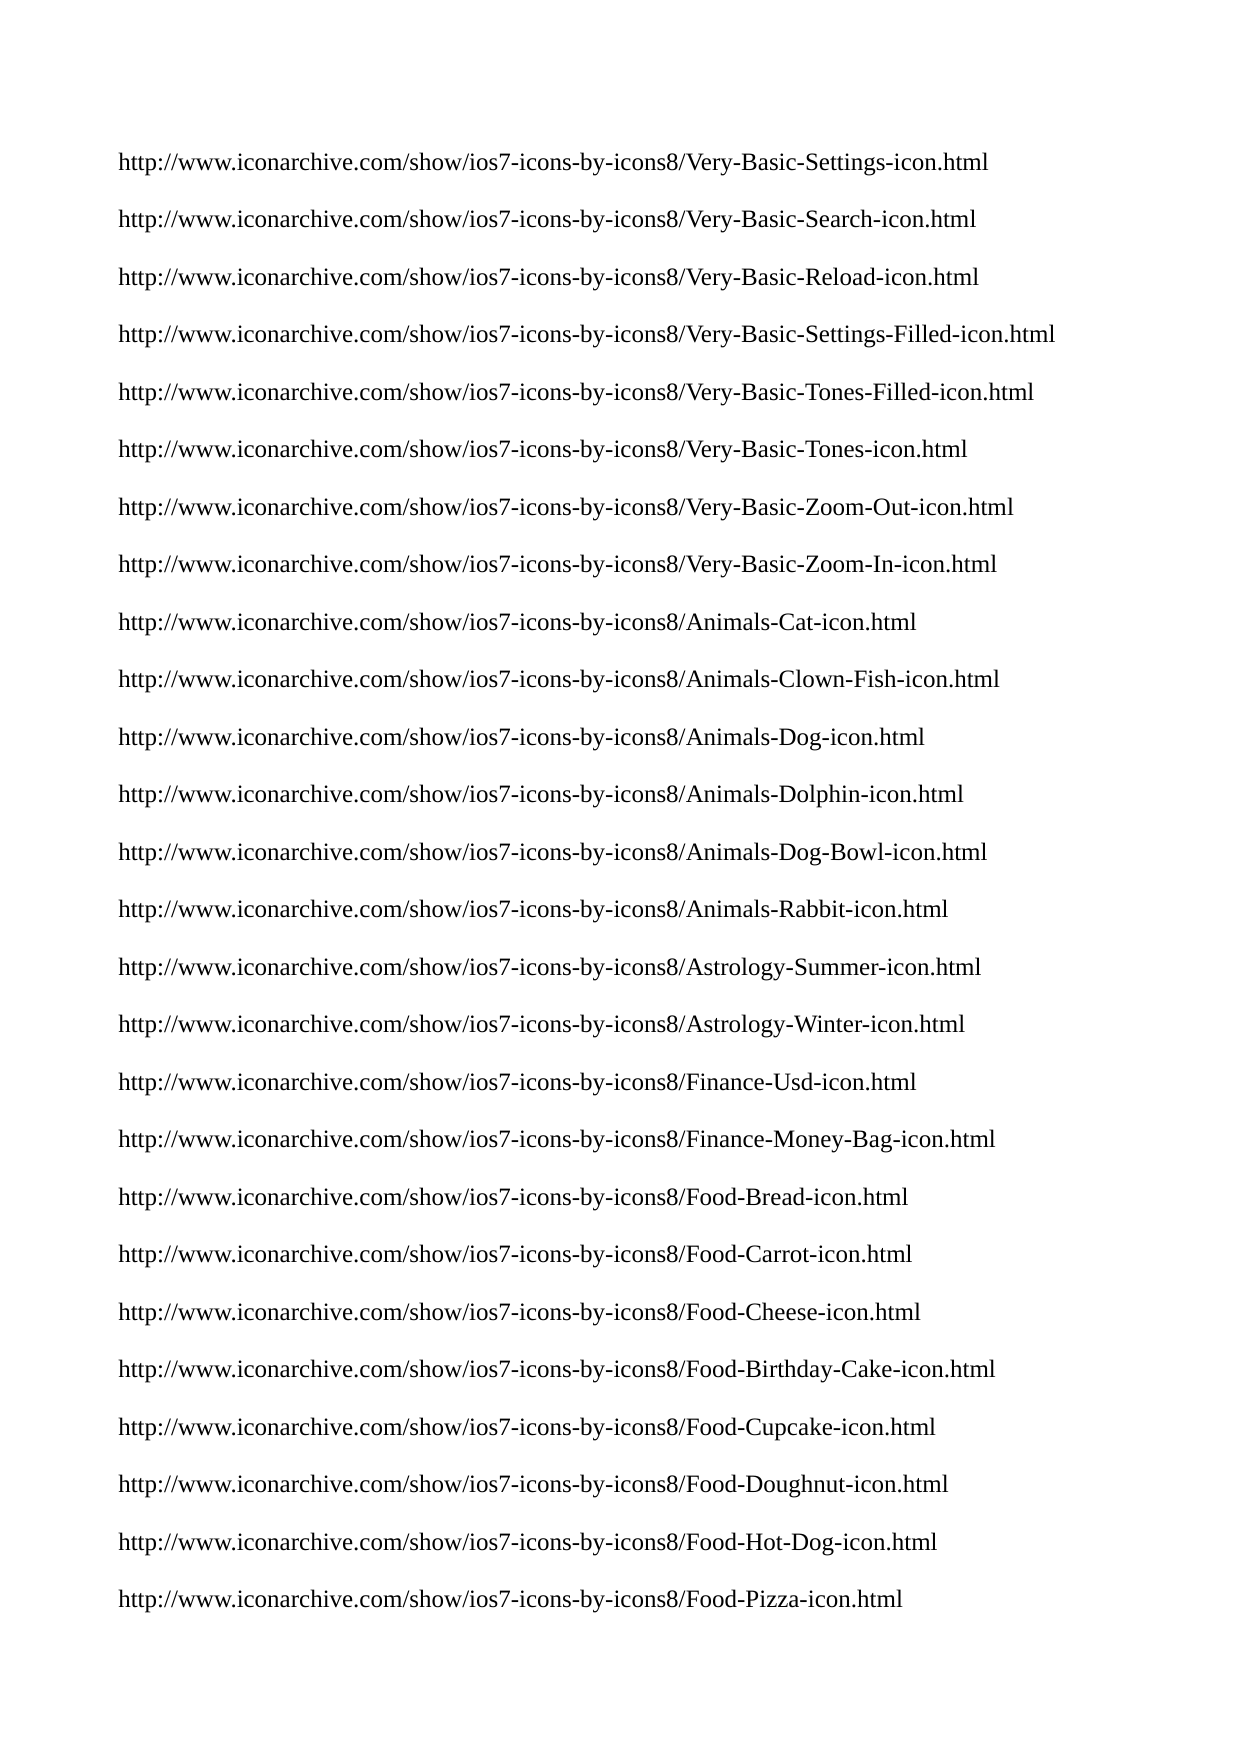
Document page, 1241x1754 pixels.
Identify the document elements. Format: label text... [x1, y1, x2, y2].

text http://www.iconarchive.com/show/ios7-icons-by-icons8/Astrology-Summer-icon.html [118, 952, 1122, 981]
text http://www.iconarchive.com/show/ios7-icons-by-icons8/Very-Basic-Tones-icon.html [118, 434, 1122, 463]
text http://www.iconarchive.com/show/ios7-icons-by-icons8/Very-Basic-Zoom-Out-icon.html [118, 492, 1122, 521]
text http://www.iconarchive.com/show/ios7-icons-by-icons8/Food-Bread-icon.html [118, 1182, 1122, 1211]
text http://www.iconarchive.com/show/ios7-icons-by-icons8/Food-Doughnut-icon.html [118, 1469, 1122, 1498]
text http://www.iconarchive.com/show/ios7-icons-by-icons8/Food-Pizza-icon.html [118, 1584, 1122, 1613]
text http://www.iconarchive.com/show/ios7-icons-by-icons8/Food-Carrot-icon.html [118, 1239, 1122, 1268]
text http://www.iconarchive.com/show/ios7-icons-by-icons8/Animals-Dog-icon.html [118, 722, 1122, 751]
text http://www.iconarchive.com/show/ios7-icons-by-icons8/Food-Birthday-Cake-icon.html [118, 1354, 1122, 1383]
text http://www.iconarchive.com/show/ios7-icons-by-icons8/Animals-Dog-Bowl-icon.html [118, 837, 1122, 866]
text http://www.iconarchive.com/show/ios7-icons-by-icons8/Very-Basic-Reload-icon.html [118, 262, 1122, 291]
text http://www.iconarchive.com/show/ios7-icons-by-icons8/Animals-Dolphin-icon.html [118, 779, 1122, 808]
text http://www.iconarchive.com/show/ios7-icons-by-icons8/Very-Basic-Settings-Filled-icon.html [118, 319, 1122, 348]
text http://www.iconarchive.com/show/ios7-icons-by-icons8/Animals-Rabbit-icon.html [118, 894, 1122, 923]
text http://www.iconarchive.com/show/ios7-icons-by-icons8/Food-Hot-Dog-icon.html [118, 1527, 1122, 1556]
text http://www.iconarchive.com/show/ios7-icons-by-icons8/Very-Basic-Search-icon.html [118, 204, 1122, 233]
text http://www.iconarchive.com/show/ios7-icons-by-icons8/Food-Cupcake-icon.html [118, 1412, 1122, 1441]
text http://www.iconarchive.com/show/ios7-icons-by-icons8/Finance-Money-Bag-icon.html [118, 1124, 1122, 1153]
text http://www.iconarchive.com/show/ios7-icons-by-icons8/Animals-Clown-Fish-icon.html [118, 664, 1122, 693]
text http://www.iconarchive.com/show/ios7-icons-by-icons8/Finance-Usd-icon.html [118, 1067, 1122, 1096]
text http://www.iconarchive.com/show/ios7-icons-by-icons8/Very-Basic-Tones-Filled-icon.html [118, 377, 1122, 406]
text http://www.iconarchive.com/show/ios7-icons-by-icons8/Animals-Cat-icon.html [118, 607, 1122, 636]
text http://www.iconarchive.com/show/ios7-icons-by-icons8/Very-Basic-Settings-icon.html [118, 147, 1122, 176]
text http://www.iconarchive.com/show/ios7-icons-by-icons8/Astrology-Winter-icon.html [118, 1009, 1122, 1038]
text http://www.iconarchive.com/show/ios7-icons-by-icons8/Very-Basic-Zoom-In-icon.html [118, 549, 1122, 578]
text http://www.iconarchive.com/show/ios7-icons-by-icons8/Food-Cheese-icon.html [118, 1297, 1122, 1326]
